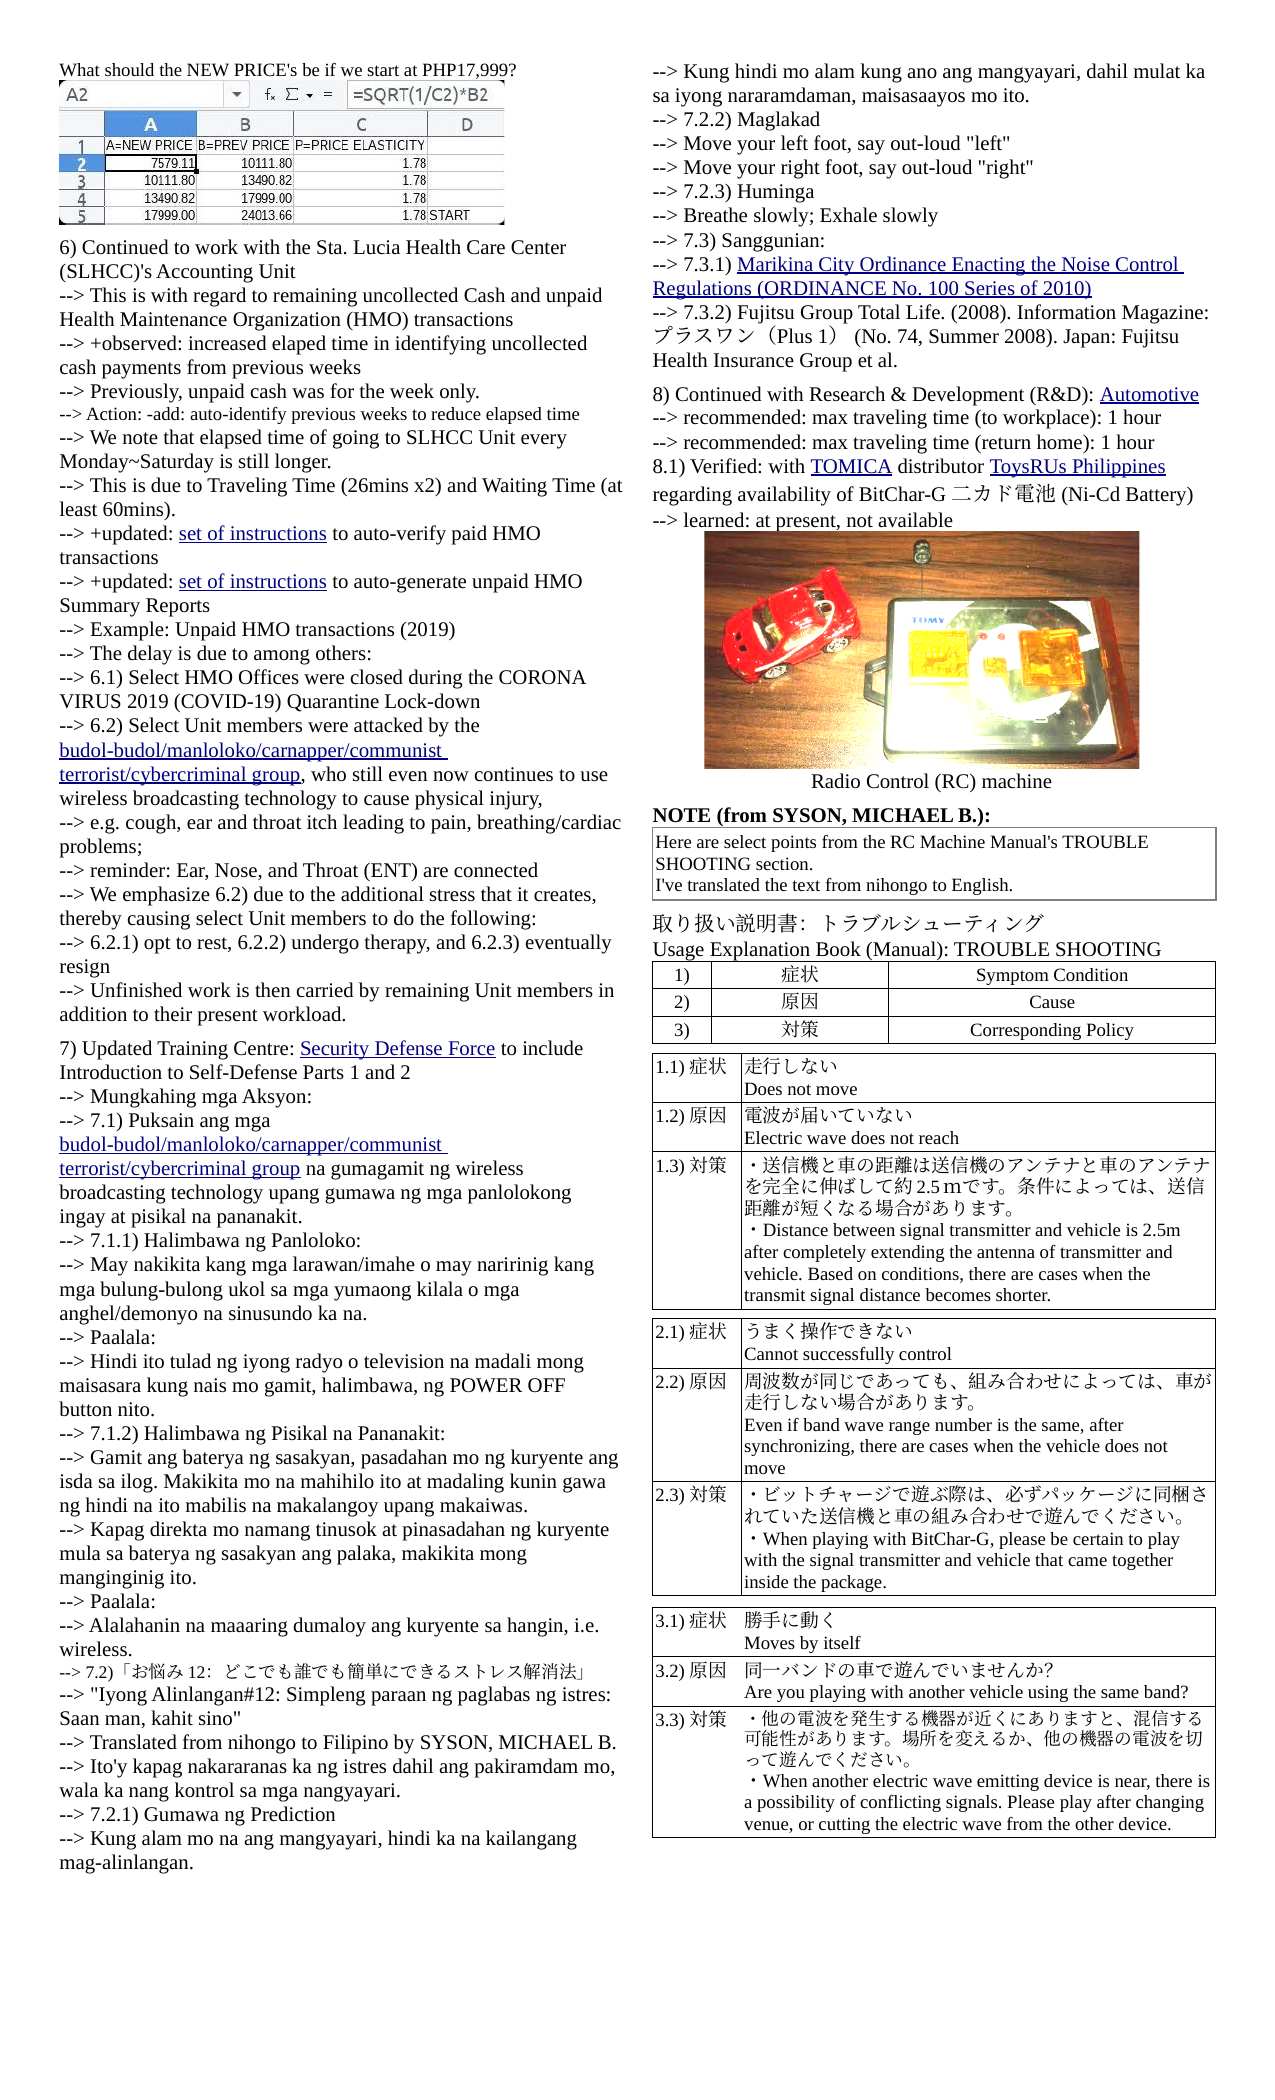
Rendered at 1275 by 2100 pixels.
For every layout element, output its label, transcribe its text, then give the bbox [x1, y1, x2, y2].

table_header 2.1) 症状 [653, 1319, 741, 1367]
text --> Alalahanin na maaaring dumaloy ang kuryente sa hangin, i.e. wireless. [59, 1613, 623, 1661]
text --> 6.2.1) opt to rest, 6.2.2) undergo therapy, and 6.2.3) eventually resign --> Unfinished work is then carried by remaining Unit members in addition to their present workload. [59, 930, 623, 1026]
text --> Kung hindi mo alam kung ano ang mangyayari, dahil mulat ka sa iyong nararamdaman, maisasaayos mo ito. --> 7.2.2) Maglakad --> Move your left foot, say out-loud "left" --> Move your right foot, say out-loud "right" --> 7.2.3) Huminga [652, 59, 1216, 203]
text 取り扱い説明書：トラブルシューティング [652, 912, 1216, 936]
text --> recommended: max traveling time (return home): 1 hour [652, 429, 1216, 454]
table_cell ・ビットチャージで遊ぶ際は、必ずパッケージに同梱されていた送信機と車の組み合わせで遊んでください。 ・When playing with BitChar-G, please be certain to play with the signal transmitter and vehicle that came together inside the package. [742, 1482, 1215, 1595]
table_cell 2.3) 対策 [653, 1482, 741, 1595]
text --> "Iyong Alinlangan#12: Simpleng paraan ng paglabas ng istres: Saan man, kahit sino" [59, 1682, 623, 1730]
table_cell 3) [653, 1017, 711, 1043]
text 7) Updated Training Centre: Security Defense Force to include Introduction to Self-Defense Parts 1 and 2 [59, 1036, 623, 1084]
text --> +observed: increased elaped time in identifying uncollected cash payments from previous weeks --> Previously, unpaid cash was for the week only. --> Action: -add: auto-identify previous weeks to reduce elapsed time --> We note that elapsed time of going to SLHCC Unit every Monday~Saturday is still longer. [59, 331, 623, 473]
text --> recommended: max traveling time (to workplace): 1 hour [652, 406, 1216, 429]
table_header Symptom Condition [889, 962, 1215, 988]
text --> Breathe slowly; Exhale slowly [652, 203, 1216, 227]
text --> 7.3) Sanggunian: [652, 227, 1216, 252]
table_cell 1.3) 対策 [653, 1152, 741, 1308]
table_header 1) [653, 962, 711, 988]
text 8) Continued with Research & Development (R&D): Automotive [652, 381, 1216, 406]
text --> e.g. cough, ear and throat itch leading to pain, breathing/cardiac problems; [59, 810, 623, 858]
text --> 7.2.1) Gumawa ng Prediction --> Kung alam mo na ang mangyayari, hindi ka na kailangang mag-alinlangan. [59, 1802, 623, 1874]
table_cell Cause [889, 989, 1215, 1016]
table_cell Corresponding Policy [889, 1017, 1215, 1043]
table_cell 3.3) 対策 [653, 1707, 741, 1837]
table_cell 2.2) 原因 [653, 1369, 741, 1481]
table_header Here are select points from the RC Machine Manual's TROUBLE SHOOTING section. I've translated the text from nihongo to English. [653, 828, 1215, 899]
text --> Ito'y kapag nakararanas ka ng istres dahil ang pakiramdam mo, wala ka nang kontrol sa mga nangyayari. [59, 1754, 623, 1802]
table_header 1.1) 症状 [653, 1054, 741, 1102]
text --> +updated: set of instructions to auto-generate unpaid HMO Summary Reports [59, 569, 623, 617]
text --> 6.1) Select HMO Offices were closed during the CORONA VIRUS 2019 (COVID-19) Quarantine Lock-down --> 6.2) Select Unit members were attacked by the budol-budol/manloloko/carnapper/communist terrorist/cybercriminal group, who still even now continues to use wireless broadcasting technology to cause physical injury, [59, 665, 623, 810]
table_cell 2) [653, 989, 711, 1016]
table_header うまく操作できない Cannot successfully control [742, 1319, 1215, 1367]
table_cell 同一バンドの車で遊んでいませんか？ Are you playing with another vehicle using the same band? [741, 1657, 1215, 1706]
text Radio Control (RC) machine [652, 769, 1216, 793]
text --> +updated: set of instructions to auto-verify paid HMO transactions [59, 521, 623, 569]
table_cell ・送信機と車の距離は送信機のアンテナと車のアンテナを完全に伸ばして約2.5ｍです。条件によっては、送信距離が短くなる場合があります。 ・Distance between signal transmitter and vehicle is 2.5m after completely extending the antenna of transmitter and vehicle. Based on conditions, there are cases when the transmit signal distance becomes shorter. [742, 1152, 1215, 1308]
text --> The delay is due to among others: [59, 641, 623, 665]
table_header 勝手に動く Moves by itself [741, 1608, 1215, 1656]
table_cell 対策 [712, 1017, 888, 1043]
table_cell 原因 [712, 989, 888, 1016]
picture [59, 80, 505, 225]
text --> reminder: Ear, Nose, and Throat (ENT) are connected [59, 858, 623, 882]
text --> Mungkahing mga Aksyon: [59, 1084, 623, 1108]
table_cell 1.2) 原因 [653, 1103, 741, 1151]
table_cell 3.2) 原因 [653, 1657, 741, 1706]
table_cell 電波が届いていない Electric wave does not reach [742, 1103, 1215, 1151]
text --> 7.3.2) Fujitsu Group Total Life. (2008). Information Magazine: プラスワン（Plus 1） (No. 74, Summer 2008). Japan: Fujitsu Health Insurance Group et al. [652, 300, 1216, 372]
table_header What should the NEW PRICE's be if we start at PHP17,999? [59, 59, 623, 225]
text --> 7.3.1) Marikina City Ordinance Enacting the Noise Control Regulations (ORDINANCE No. 100 Series of 2010) [652, 252, 1216, 300]
text --> We emphasize 6.2) due to the additional stress that it creates, thereby causing select Unit members to do the following: [59, 882, 623, 930]
table_cell ・他の電波を発生する機器が近くにありますと、混信する可能性があります。場所を変えるか、他の機器の電波を切って遊んでください。 ・When another electric wave emitting device is near, there is a possibility of conflicting signals. Please play after changing venue, or cutting the electric wave from the other device. [741, 1707, 1215, 1837]
text Usage Explanation Book (Manual): TROUBLE SHOOTING [652, 936, 1216, 961]
text --> This is due to Traveling Time (26mins x2) and Waiting Time (at least 60mins). [59, 473, 623, 521]
text --> Translated from nihongo to Filipino by SYSON, MICHAEL B. [59, 1730, 623, 1754]
text --> 7.1) Puksain ang mga budol-budol/manloloko/carnapper/communist terrorist/cybercriminal group na gumagamit ng wireless broadcasting technology upang gumawa ng mga panlolokong ingay at pisikal na pananakit. --> 7.1.1) Halimbawa ng Panloloko: --> May nakikita kang mga larawan/imahe o may naririnig kang mga bulung-bulong ukol sa mga yumaong kilala o mga anghel/demonyo na sinusundo ka na. --> Paalala: --> Hindi ito tulad ng iyong radyo o television na madali mong maisasara kung nais mo gamit, halimbawa, ng POWER OFF button nito. --> 7.1.2) Halimbawa ng Pisikal na Pananakit: --> Gamit ang baterya ng sasakyan, pasadahan mo ng kuryente ang isda sa ilog. Makikita mo na mahihilo ito at madaling kunin gawa ng hindi na ito mabilis na makalangoy upang makaiwas. --> Kapag direkta mo namang tinusok at pinasadahan ng kuryente mula sa baterya ng sasakyan ang palaka, makikita mong manginginig ito. --> Paalala: [59, 1108, 623, 1613]
table_cell 周波数が同じであっても、組み合わせによっては、車が走行しない場合があります。 Even if band wave range number is the same, after synchronizing, there are cases when the vehicle does not move [742, 1369, 1215, 1481]
text 8.1) Verified: with TOMICA distributor ToysRUs Philippines regarding availability of BitChar-G 二カド電池 (Ni-Cd Battery) --> learned: at present, not available [652, 454, 1216, 532]
text --> This is with regard to remaining uncollected Cash and unpaid Health Maintenance Organization (HMO) transactions [59, 283, 623, 331]
text 6) Continued to work with the Sta. Lucia Health Care Center (SLHCC)'s Accounting Unit [59, 235, 623, 283]
table_header 走行しない Does not move [742, 1054, 1215, 1102]
text --> 7.2)「お悩み12：どこでも誰でも簡単にできるストレス解消法」 [59, 1661, 623, 1682]
table_header 3.1) 症状 [653, 1608, 741, 1656]
text --> Example: Unpaid HMO transactions (2019) [59, 617, 623, 641]
table_header 症状 [712, 962, 888, 988]
text NOTE (from SYSON, MICHAEL B.): [652, 803, 1216, 827]
